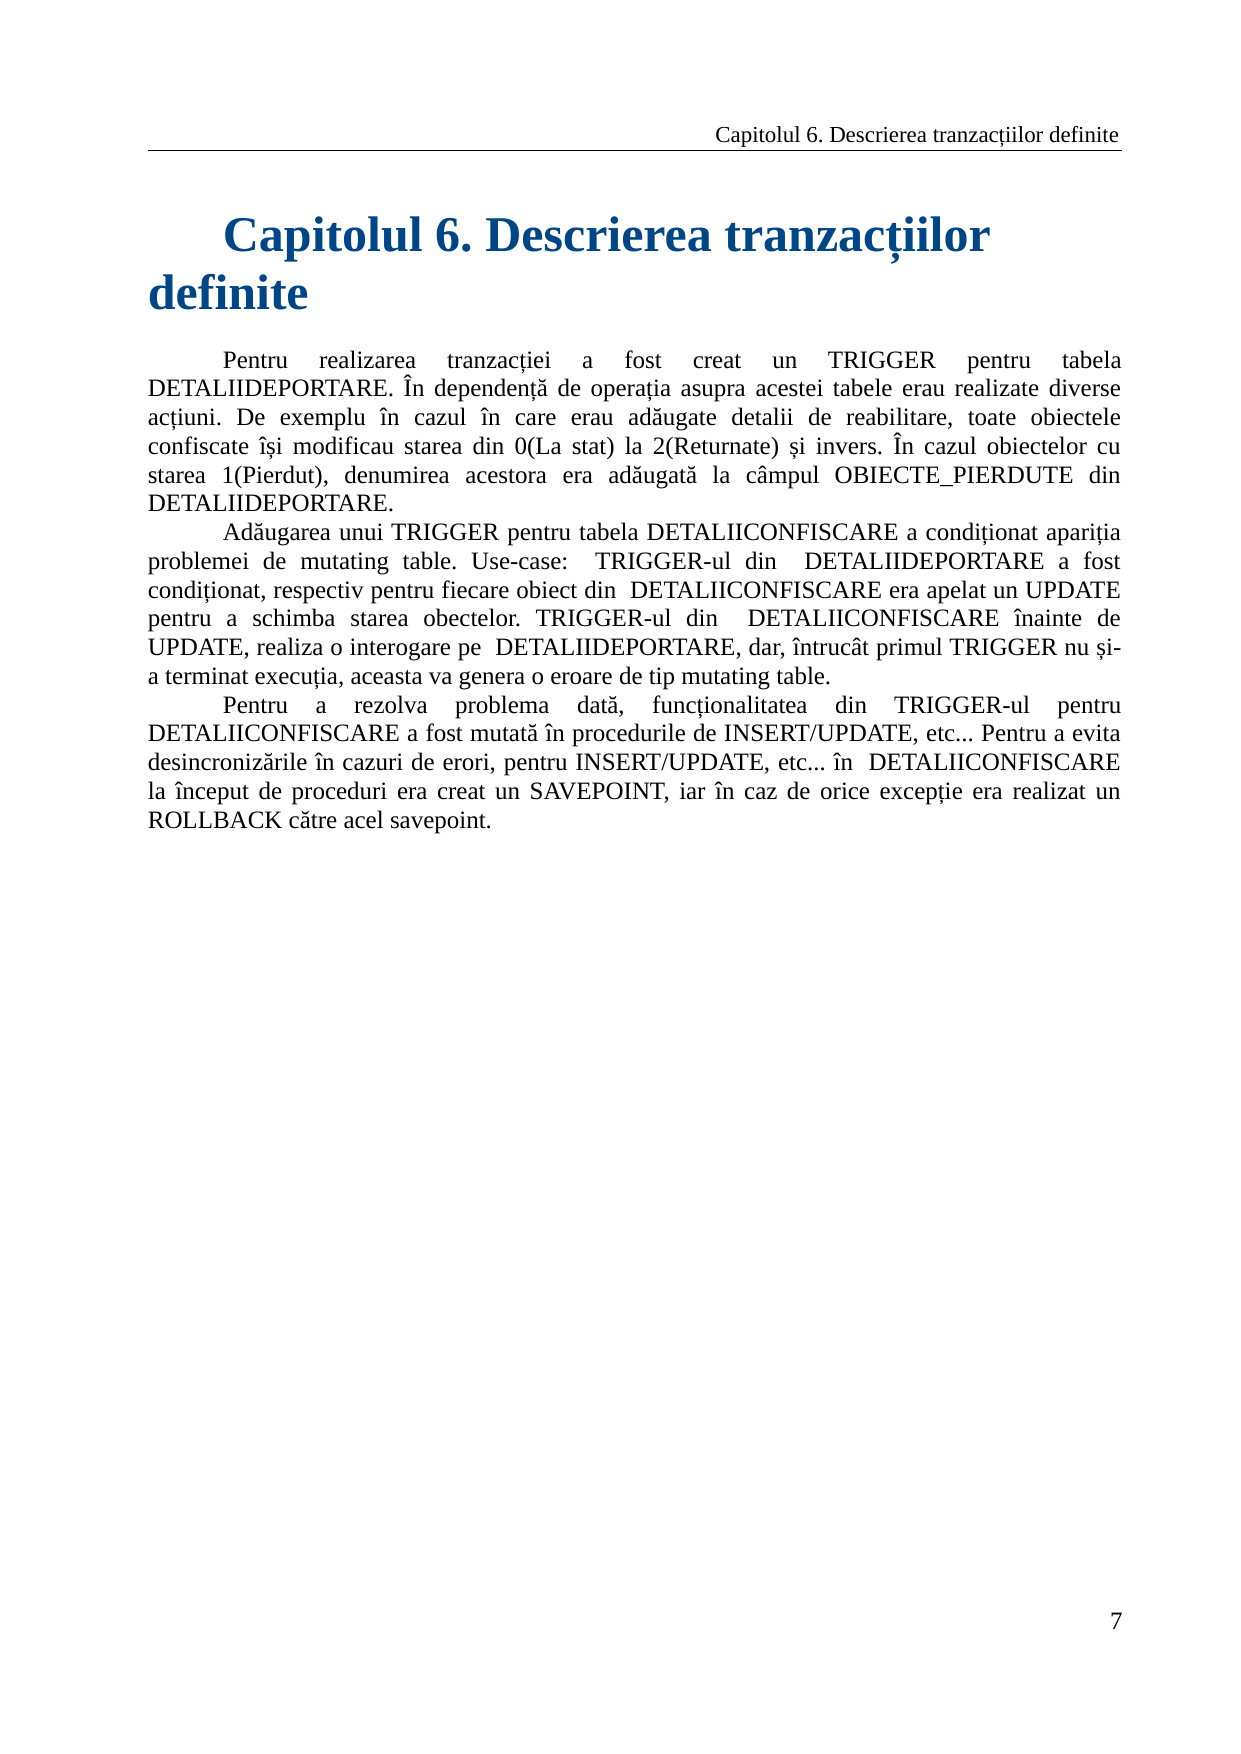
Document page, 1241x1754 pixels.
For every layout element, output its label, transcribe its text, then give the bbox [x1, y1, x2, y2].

subtitle Descrierea tranzacțiilor definite [148, 205, 1122, 320]
text Adăugarea unui TRIGGER pentru tabela DETALIICONFISCARE a condiționat apariția problemei de mutating table. Use-case: TRIGGER-ul din DETALIIDEPORTARE a fost condiționat, respectiv pentru fiecare obiect din DETALIICONFISCARE era apelat un UPDATE pentru a schimba starea obectelor. TRIGGER-ul din DETALIICONFISCARE înainte de UPDATE, realiza o interogare pe DETALIIDEPORTARE, dar, întrucât primul TRIGGER nu și-a terminat execuția, aceasta va genera o eroare de tip mutating table. [148, 517, 1122, 690]
text Pentru realizarea tranzacției a fost creat un TRIGGER pentru tabela DETALIIDEPORTARE. În dependență de operația asupra acestei tabele erau realizate diverse acțiuni. De exemplu în cazul în care erau adăugate detalii de reabilitare, toate obiectele confiscate își modificau starea din 0(La stat) la 2(Returnate) și invers. În cazul obiectelor cu starea 1(Pierdut), denumirea acestora era adăugată la câmpul OBIECTE_PIERDUTE din DETALIIDEPORTARE. [148, 345, 1122, 517]
text Pentru a rezolva problema dată, funcționalitatea din TRIGGER-ul pentru DETALIICONFISCARE a fost mutată în procedurile de INSERT/UPDATE, etc... Pentru a evita desincronizările în cazuri de erori, pentru INSERT/UPDATE, etc... în DETALIICONFISCARE la început de proceduri era creat un SAVEPOINT, iar în caz de orice excepție era realizat un ROLLBACK către acel savepoint. [148, 690, 1122, 833]
